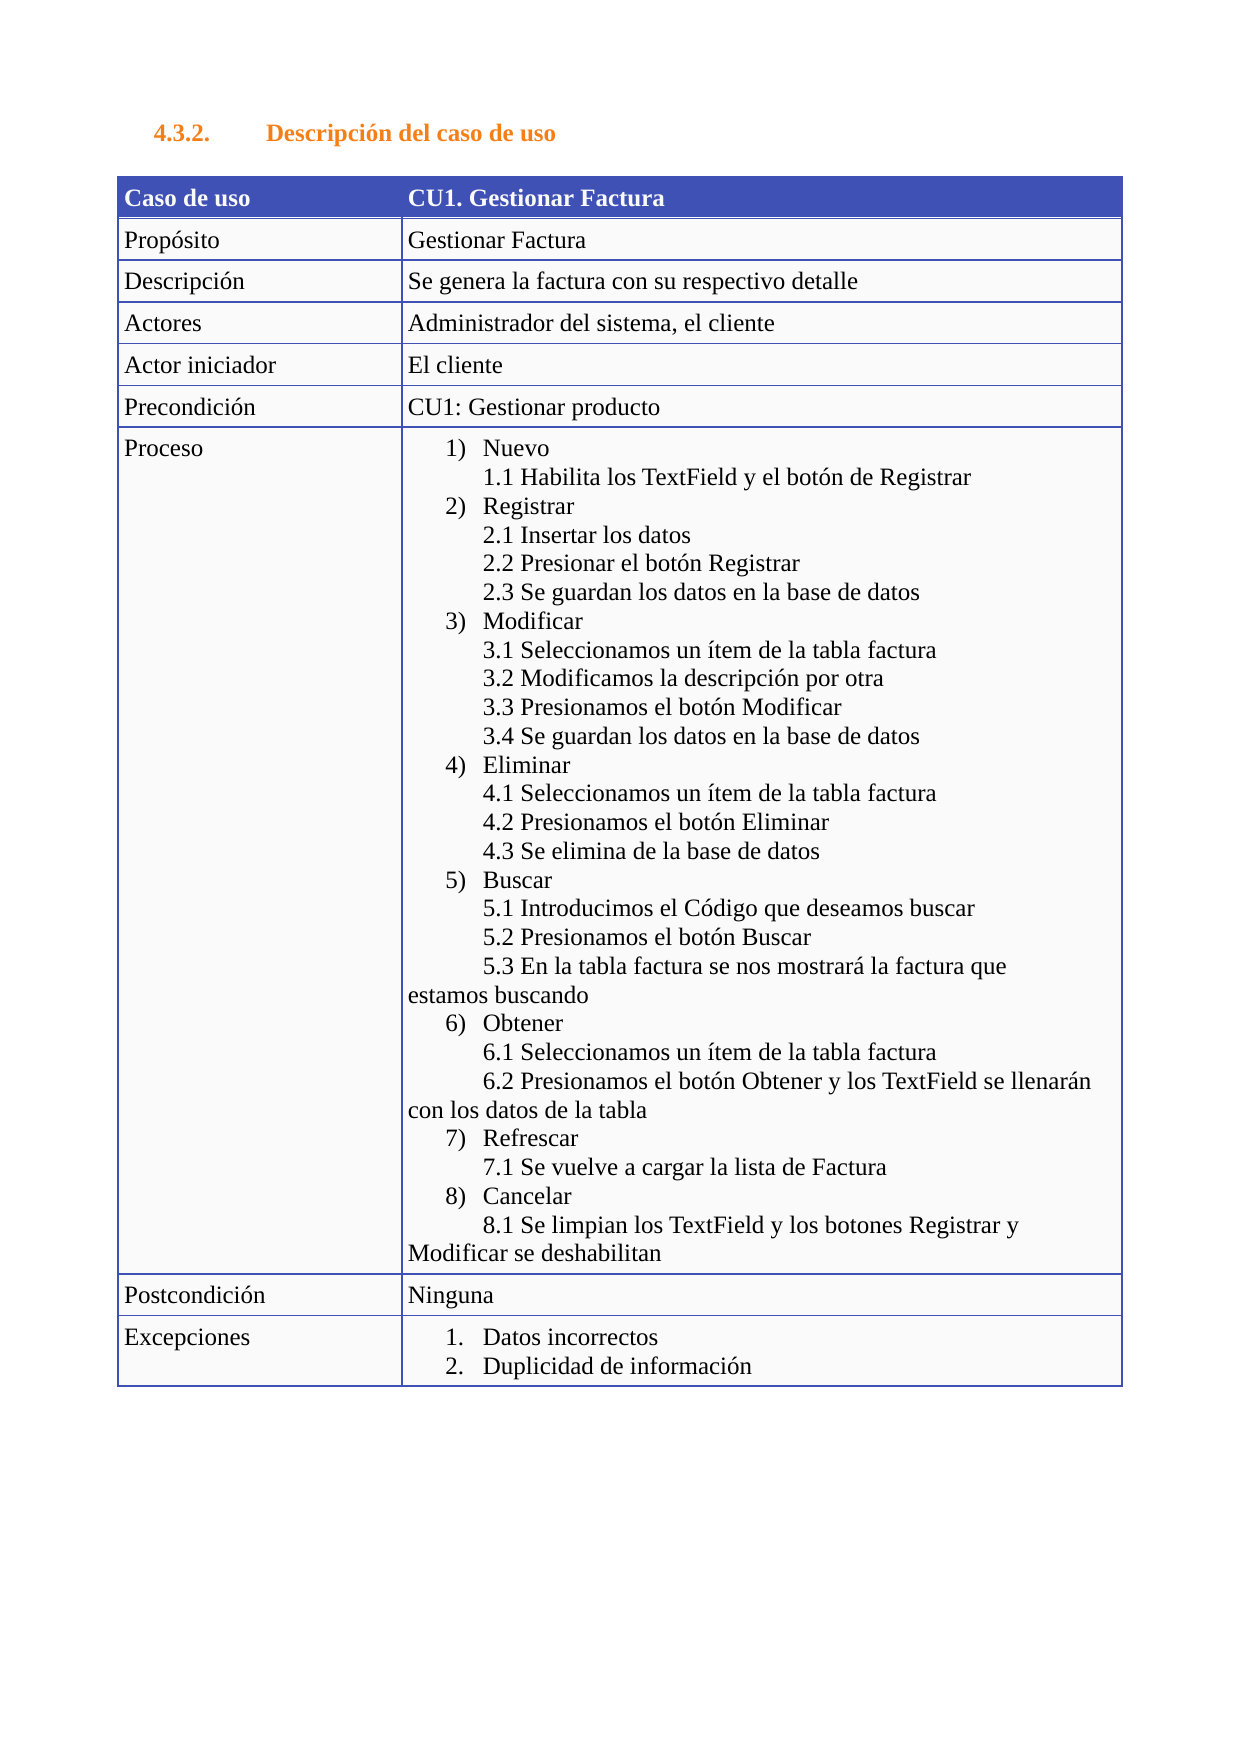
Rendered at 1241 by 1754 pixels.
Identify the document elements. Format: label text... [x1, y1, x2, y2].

table_cell Postcondición [119, 1275, 401, 1315]
table_cell El cliente [403, 344, 1121, 384]
table_cell Actor iniciador [119, 344, 401, 384]
table_cell Excepciones [119, 1316, 401, 1385]
table_cell Se genera la factura con su respectivo detalle [403, 261, 1121, 301]
table_cell Proceso [119, 428, 401, 1273]
table_cell Gestionar Factura [403, 219, 1121, 259]
table_header Caso de uso [119, 177, 401, 217]
table_cell Ninguna [403, 1275, 1121, 1315]
table_cell Descripción [119, 261, 401, 301]
table_cell Actores [119, 303, 401, 343]
table_cell CU1: Gestionar producto [403, 386, 1121, 426]
table_cell Nuevo 1.1 Habilita los TextField y el botón de Registrar Registrar 2.1 Insertar los datos 2.2 Presionar el botón Registrar 2.3 Se guardan los datos en la base de datos Modificar 3.1 Seleccionamos un ítem de la tabla factura 3.2 Modificamos la descripción por otra 3.3 Presionamos el botón Modificar 3.4 Se guardan los datos en la base de datos Eliminar 4.1 Seleccionamos un ítem de la tabla factura 4.2 Presionamos el botón Eliminar 4.3 Se elimina de la base de datos Buscar 5.1 Introducimos el Código que deseamos buscar 5.2 Presionamos el botón Buscar 5.3 En la tabla factura se nos mostrará la factura que estamos buscando Obtener 6.1 Seleccionamos un ítem de la tabla factura 6.2 Presionamos el botón Obtener y los TextField se llenarán con los datos de la tabla Refrescar 7.1 Se vuelve a cargar la lista de Factura Cancelar 8.1 Se limpian los TextField y los botones Registrar y Modificar se deshabilitan [403, 428, 1121, 1273]
table_cell Administrador del sistema, el cliente [403, 303, 1121, 343]
table_cell Propósito [119, 219, 401, 259]
table_cell Datos incorrectos Duplicidad de información [403, 1316, 1121, 1385]
subtitle Descripción del caso de uso [118, 118, 1122, 147]
table_cell Precondición [119, 386, 401, 426]
table_header CU1. Gestionar Factura [403, 177, 1121, 217]
